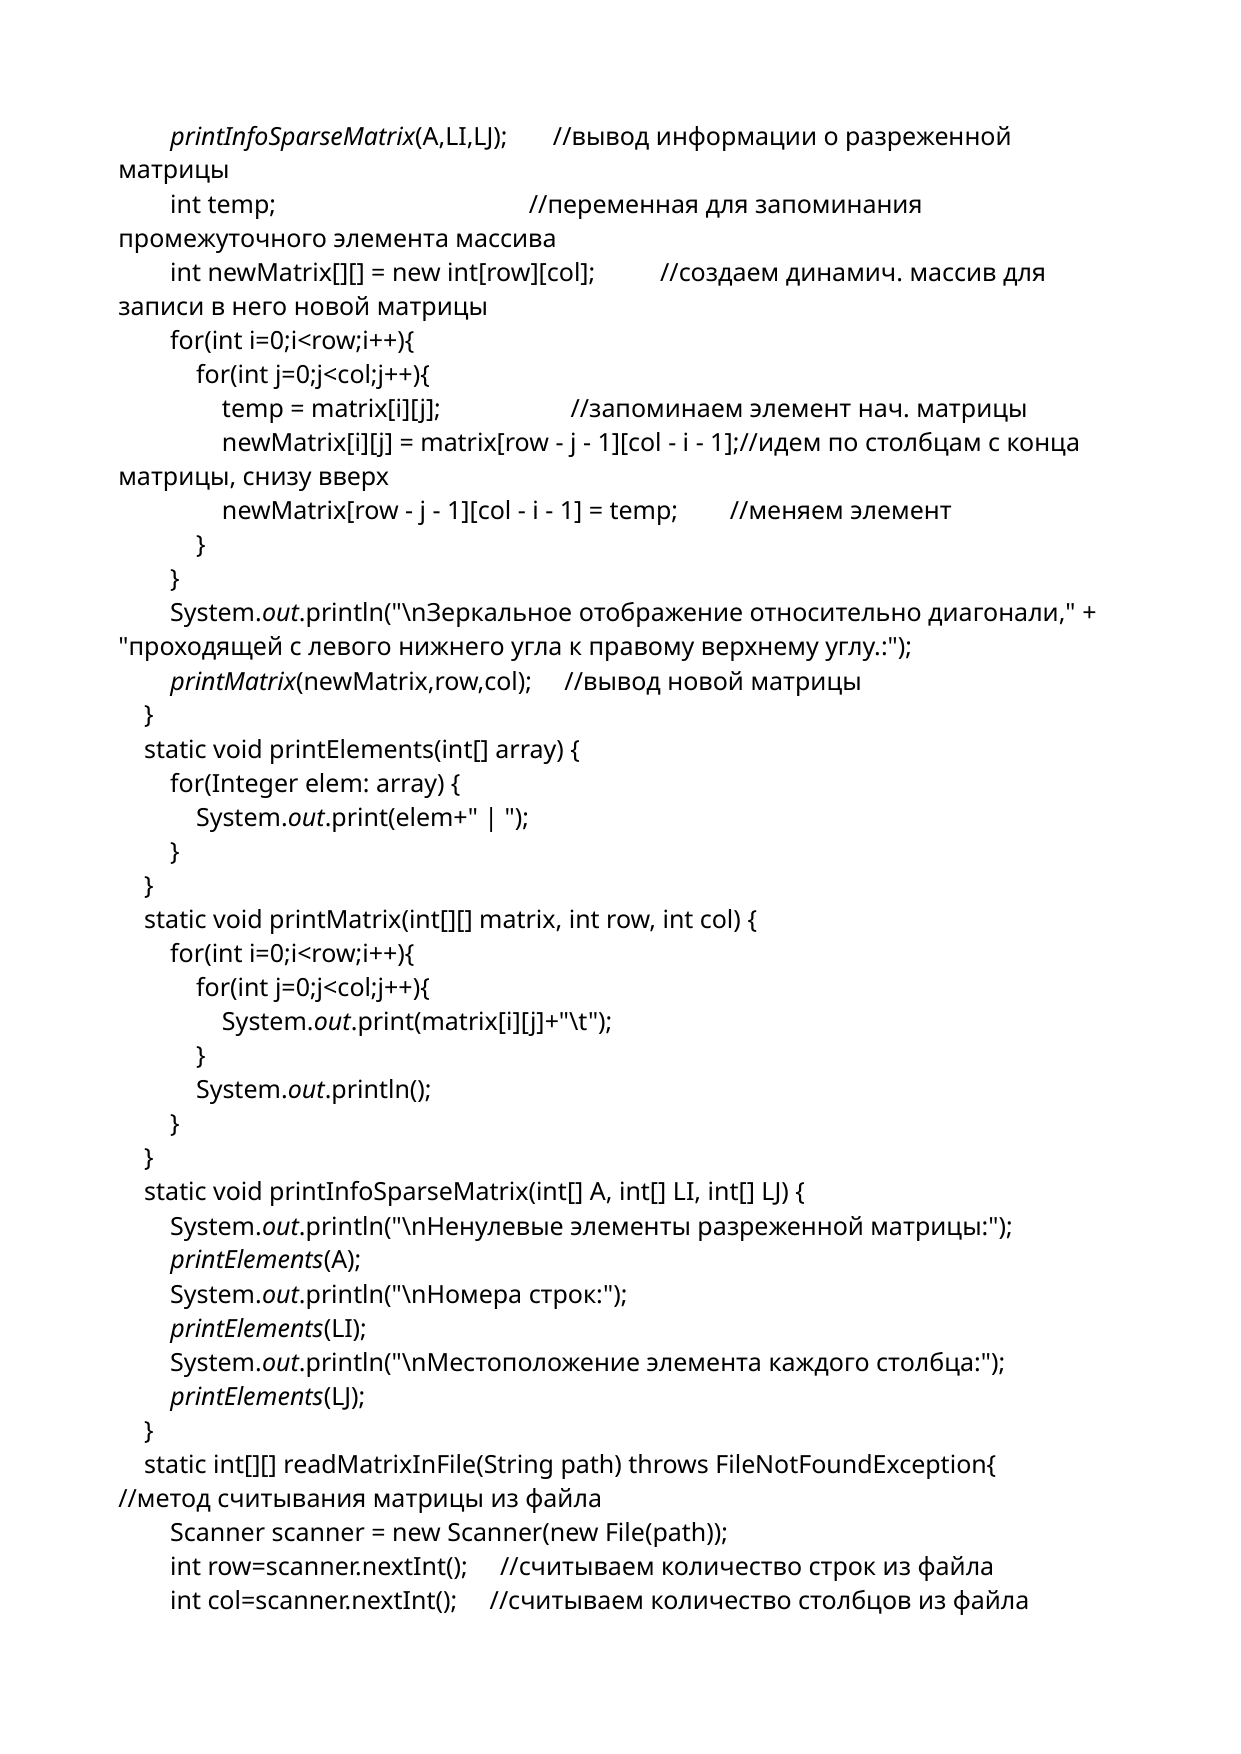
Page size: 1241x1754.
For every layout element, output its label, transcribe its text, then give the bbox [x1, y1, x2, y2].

text printInfoSparseMatrix(A,LI,LJ); //вывод информации о разреженной матрицы int temp; //переменная для запоминания промежуточного элемента массива int newMatrix[][] = new int[row][col]; //создаем динамич. массив для записи в него новой матрицы for(int i=0;i<row;i++){ for(int j=0;j<col;j++){ temp = matrix[i][j]; //запоминаем элемент нач. матрицы newMatrix[i][j] = matrix[row - j - 1][col - i - 1];//идем по столбцам с конца матрицы, снизу вверх newMatrix[row - j - 1][col - i - 1] = temp; //меняем элемент } } System.out.println("\nЗеркальное отображение относительно диагонали," + "проходящей с левого нижнего угла к правому верхнему углу.:"); printMatrix(newMatrix,row,col); //вывод новой матрицы } static void printElements(int[] array) { for(Integer elem: array) { System.out.print(elem+" | "); } } static void printMatrix(int[][] matrix, int row, int col) { for(int i=0;i<row;i++){ for(int j=0;j<col;j++){ System.out.print(matrix[i][j]+"\t"); } System.out.println(); } } static void printInfoSparseMatrix(int[] A, int[] LI, int[] LJ) { System.out.println("\nНенулевые элементы разреженной матрицы:"); printElements(A); System.out.println("\nНомера строк:"); printElements(LI); System.out.println("\nМестоположение элемента каждого столбца:"); printElements(LJ); } static int[][] readMatrixInFile(String path) throws FileNotFoundException{ //метод считывания матрицы из файла Scanner scanner = new Scanner(new File(path)); int row=scanner.nextInt(); //считываем количество строк из файла int col=scanner.nextInt(); //считываем количество столбцов из файла [118, 118, 1122, 1617]
